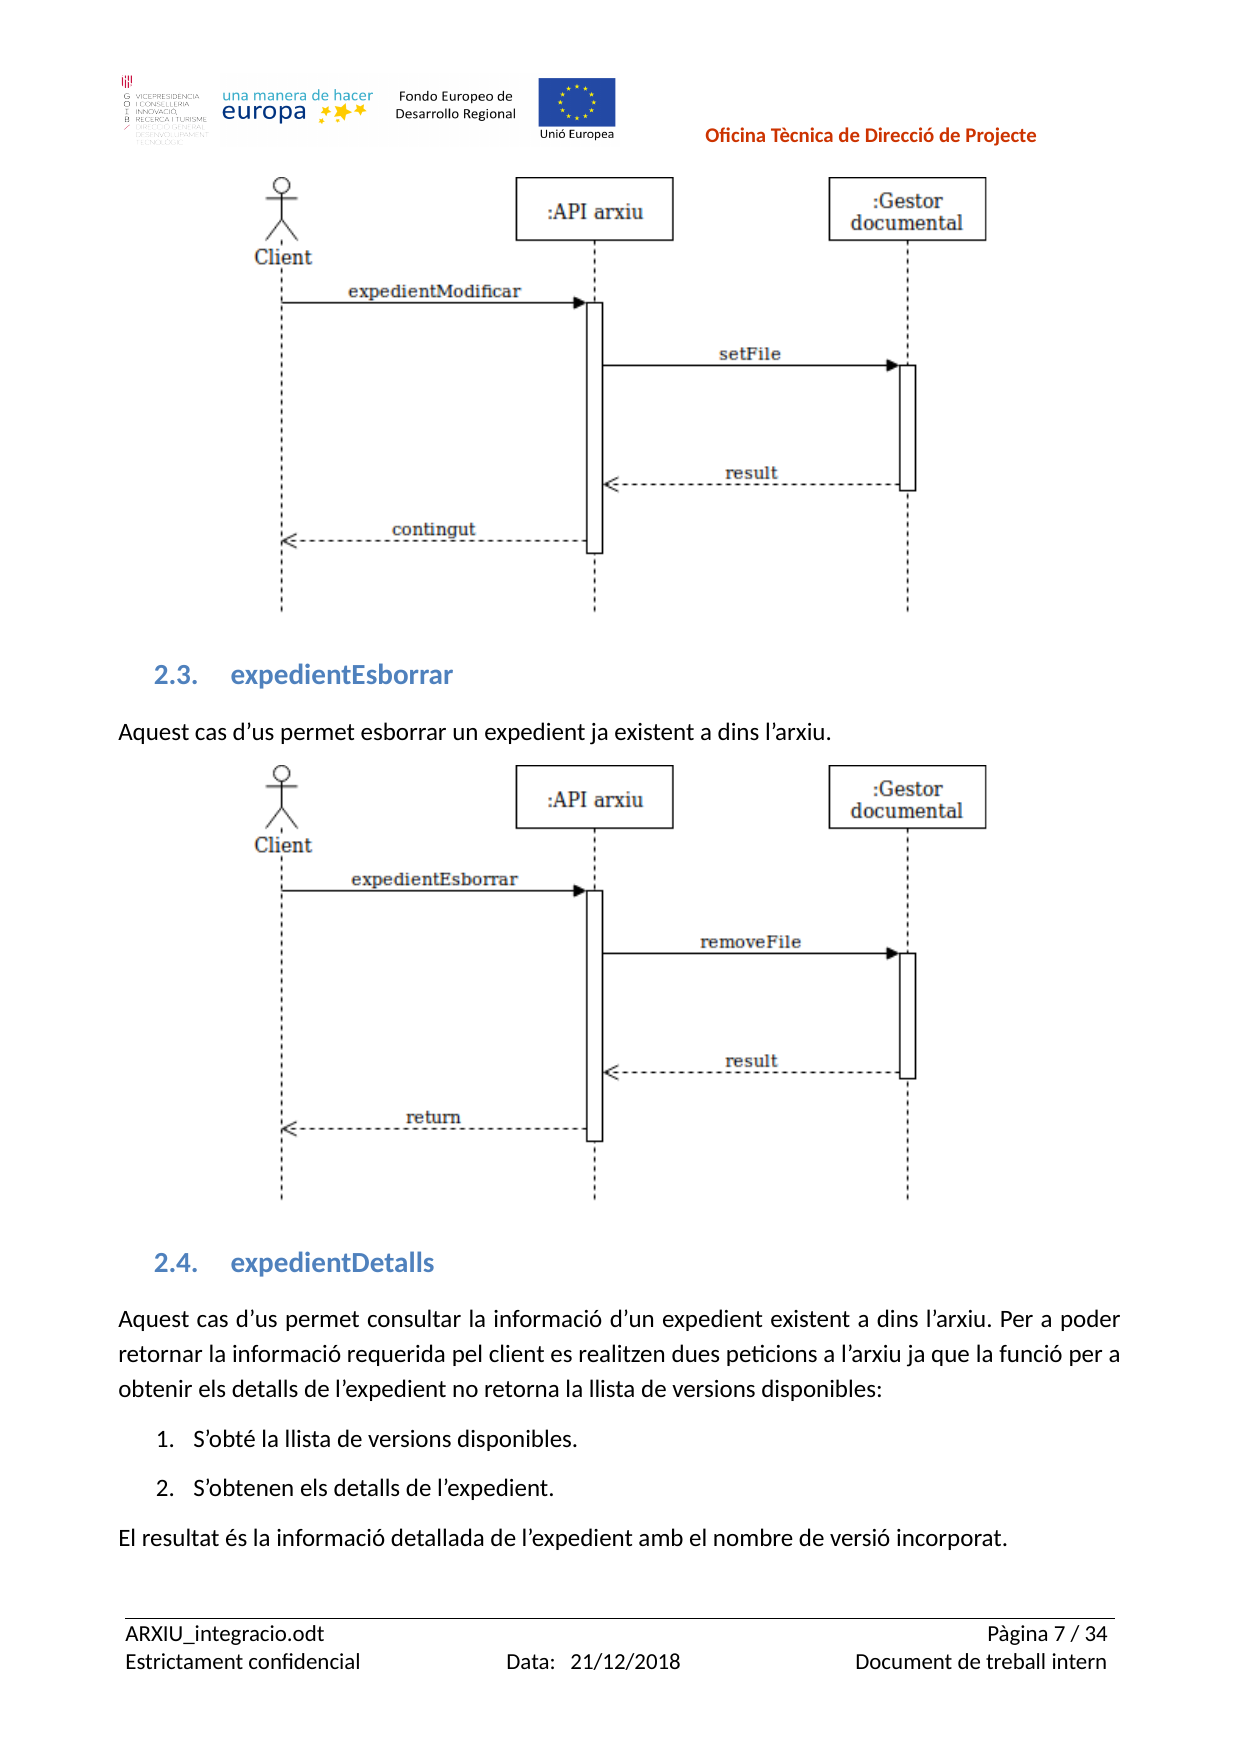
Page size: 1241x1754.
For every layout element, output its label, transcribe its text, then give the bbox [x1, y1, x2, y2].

text Aquest cas d’us permet esborrar un expedient ja existent a dins l’arxiu. [118, 716, 1122, 746]
text Aquest cas d’us permet consultar la informació d’un expedient existent a dins l’arxiu. Per a poder retornar la informació requerida pel client es realitzen dues peticions a l’arxiu ja que la funció per a obtenir els detalls de l’expedient no retorna la llista de versions disponibles: [118, 1303, 1122, 1404]
list S’obté la llista de versions disponibles. [156, 1423, 1122, 1453]
list S’obtenen els detalls de l’expedient. [156, 1472, 1122, 1503]
text El resultat és la informació detallada de l’expedient amb el nombre de versió incorporat. [118, 1522, 1122, 1553]
subtitle expedientEsborrar [153, 656, 1122, 692]
picture [253, 177, 987, 617]
picture [253, 765, 987, 1205]
picture [118, 73, 213, 147]
subtitle expedientDetalls [153, 1244, 1122, 1280]
picture [219, 73, 621, 147]
